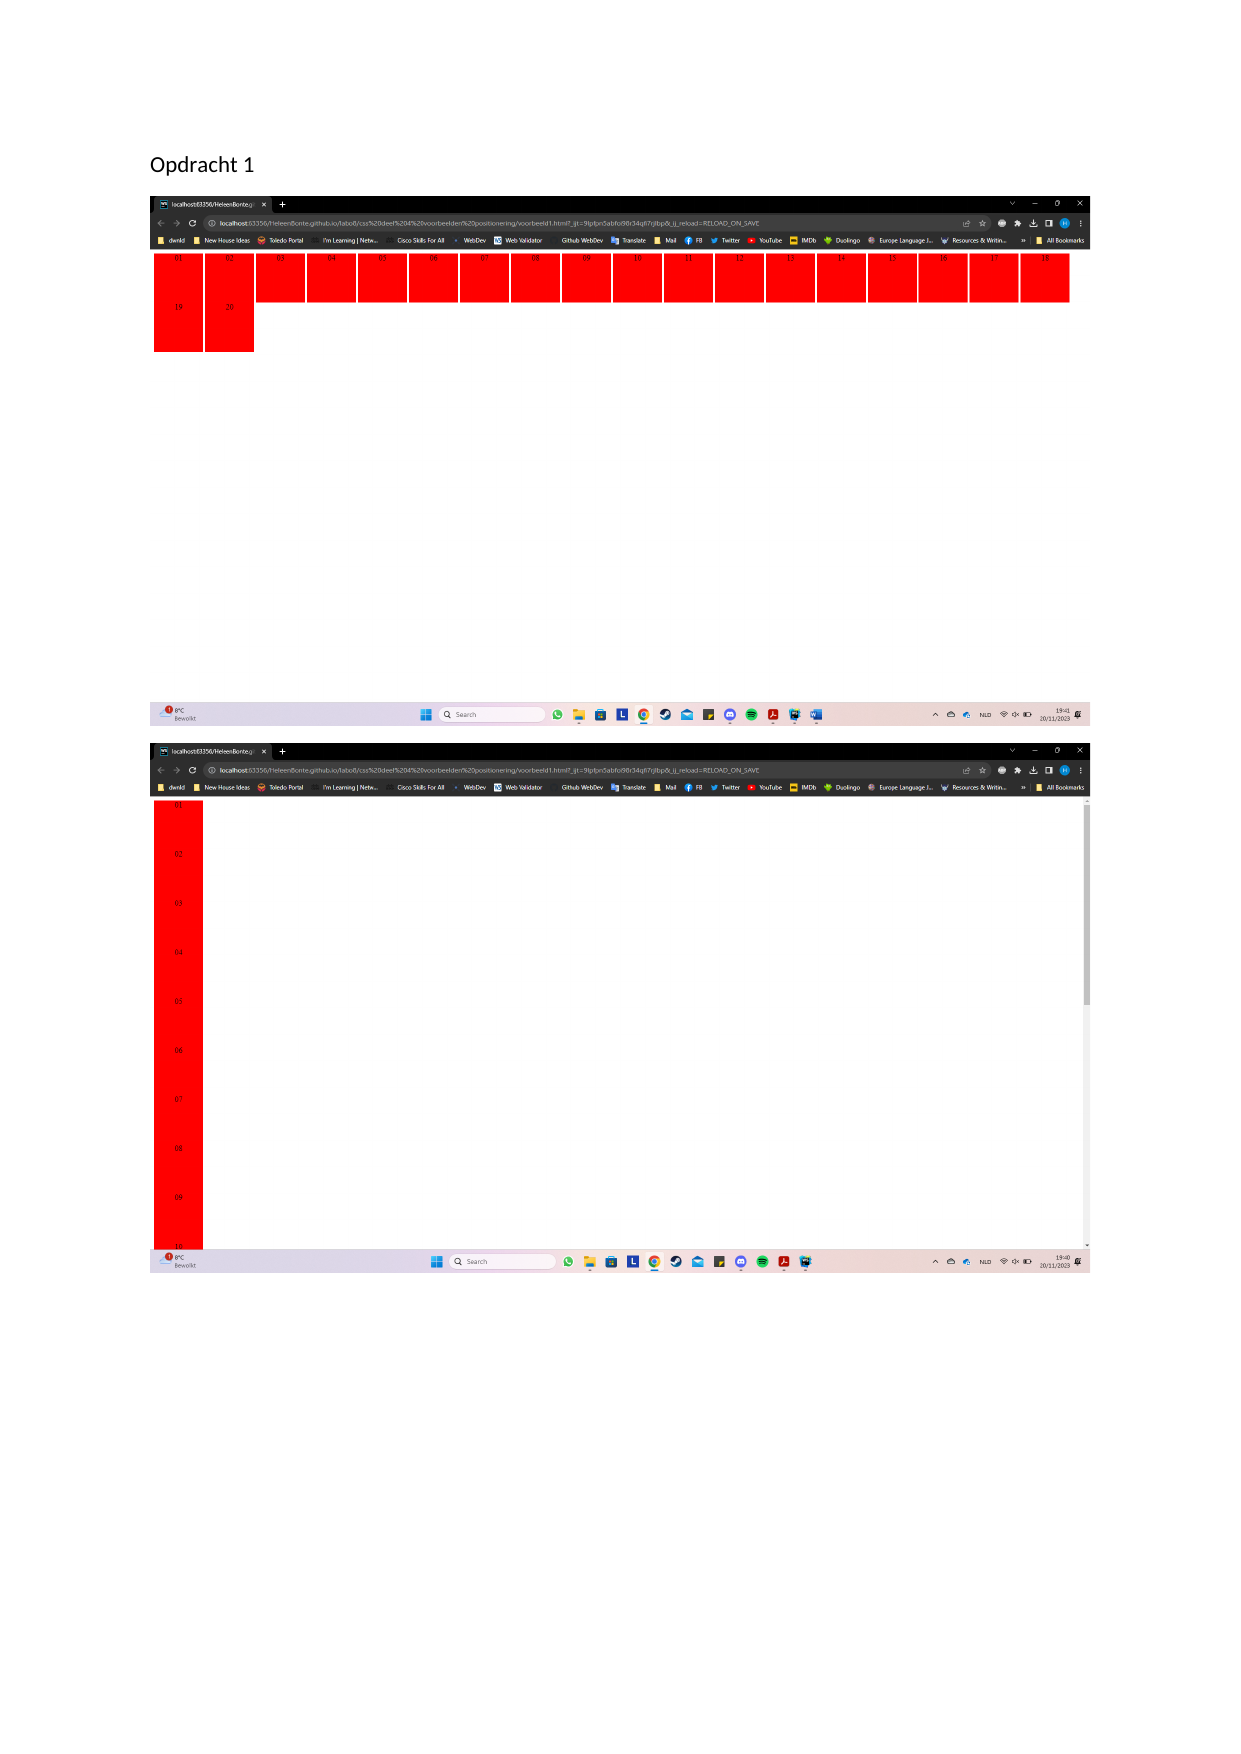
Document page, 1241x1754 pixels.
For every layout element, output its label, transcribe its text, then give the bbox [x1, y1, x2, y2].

text Opdracht 1 [150, 150, 1090, 178]
